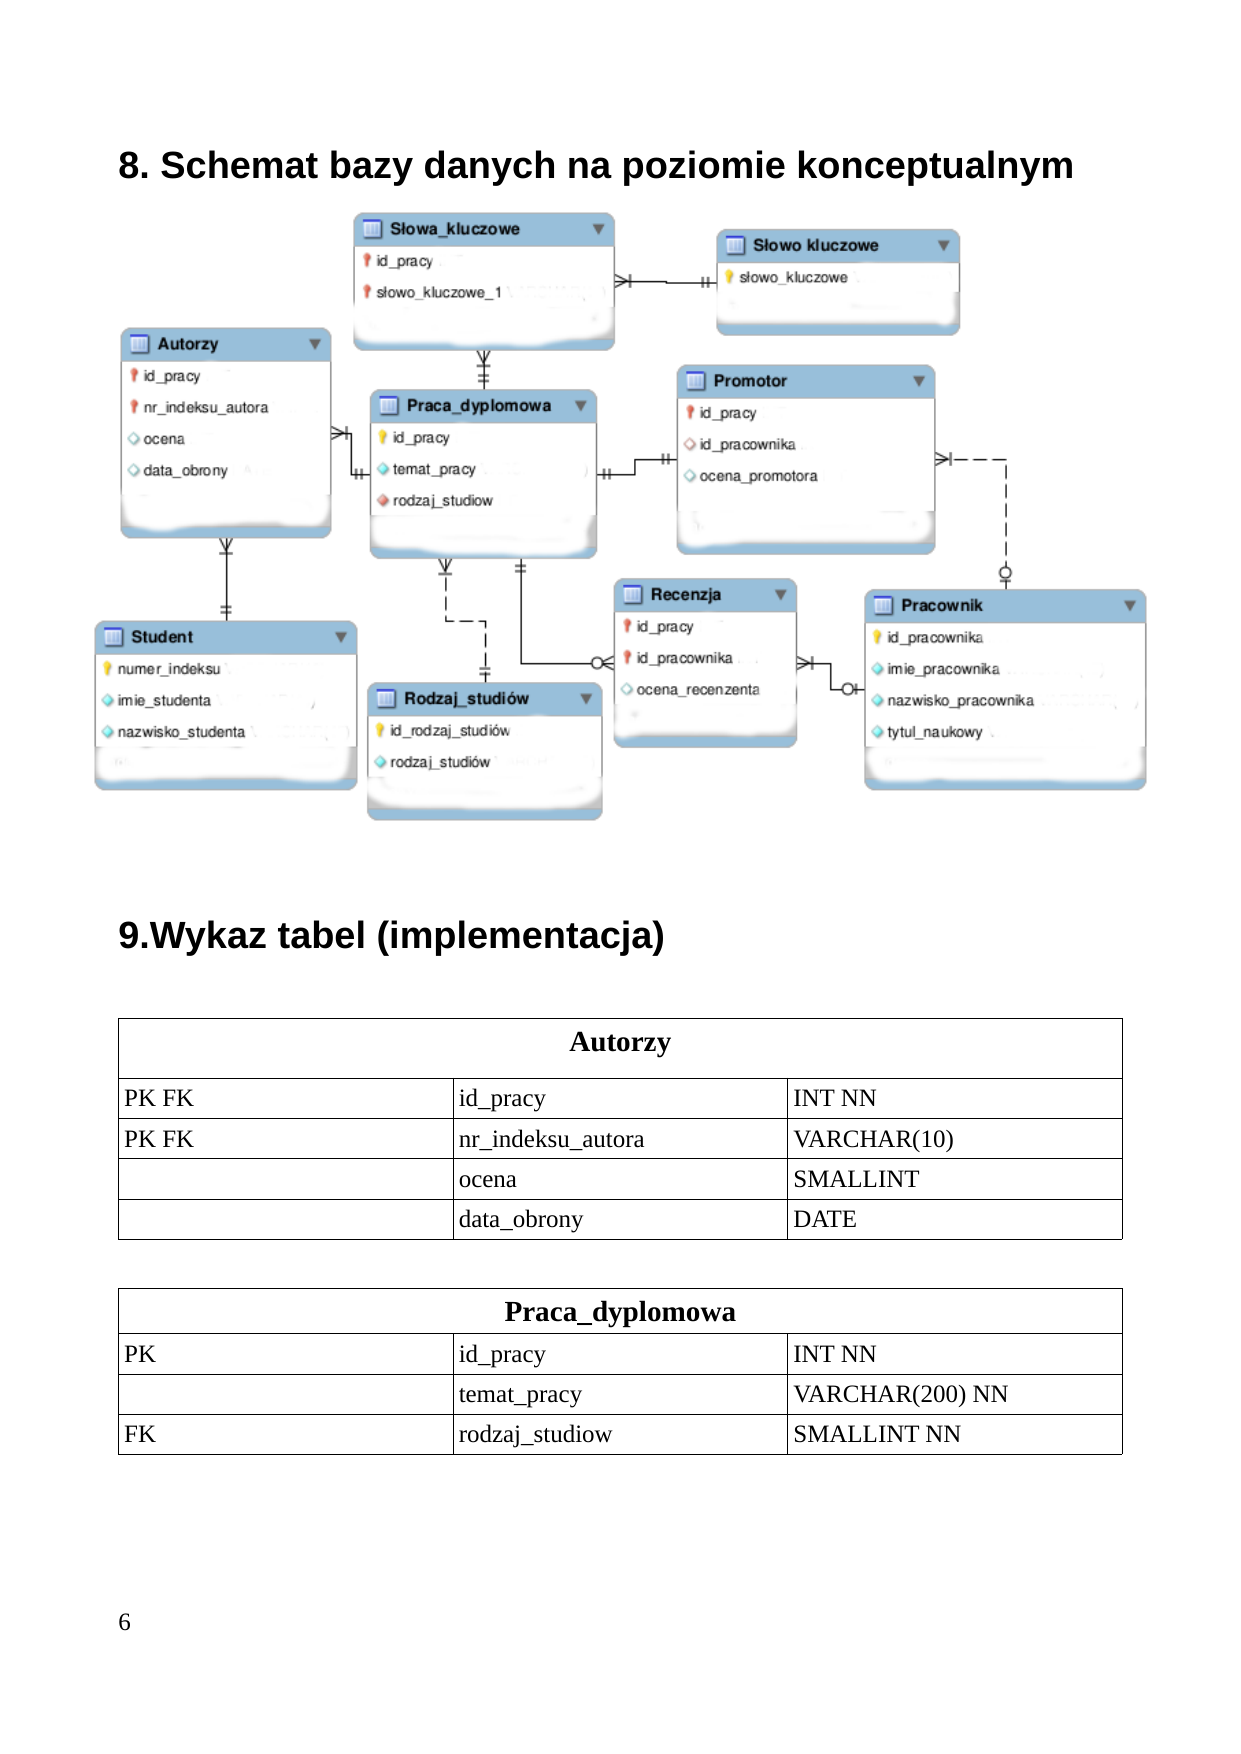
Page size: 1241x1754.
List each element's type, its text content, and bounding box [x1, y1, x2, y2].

table_cell VARCHAR(200) NN [788, 1375, 1122, 1414]
table_cell nr_indeksu_autora [454, 1119, 787, 1158]
table_cell [119, 1200, 453, 1239]
table_cell SMALLINT [788, 1159, 1122, 1198]
table_cell PK FK [119, 1119, 453, 1158]
table_cell PK [119, 1334, 453, 1373]
subtitle 9.Wykaz tabel (implementacja) [118, 913, 1122, 956]
table_cell rodzaj_studiow [454, 1415, 787, 1454]
table_header Praca_dyplomowa [119, 1289, 1122, 1333]
table_cell INT NN [788, 1079, 1122, 1118]
table_cell DATE [788, 1200, 1122, 1239]
table_cell [119, 1375, 453, 1414]
table_cell VARCHAR(10) [788, 1119, 1122, 1158]
table_cell id_pracy [454, 1334, 787, 1373]
table_cell SMALLINT NN [788, 1415, 1122, 1454]
table_cell temat_pracy [454, 1375, 787, 1414]
table_cell FK [119, 1415, 453, 1454]
subtitle 8. Schemat bazy danych na poziomie konceptualnym [118, 143, 1122, 187]
table_header Autorzy [119, 1019, 1122, 1078]
table_cell [119, 1159, 453, 1198]
picture [81, 199, 1159, 833]
table_cell id_pracy [454, 1079, 787, 1118]
table_cell INT NN [788, 1334, 1122, 1373]
table_cell data_obrony [454, 1200, 787, 1239]
table_cell ocena [454, 1159, 787, 1198]
table_cell PK FK [119, 1079, 453, 1118]
